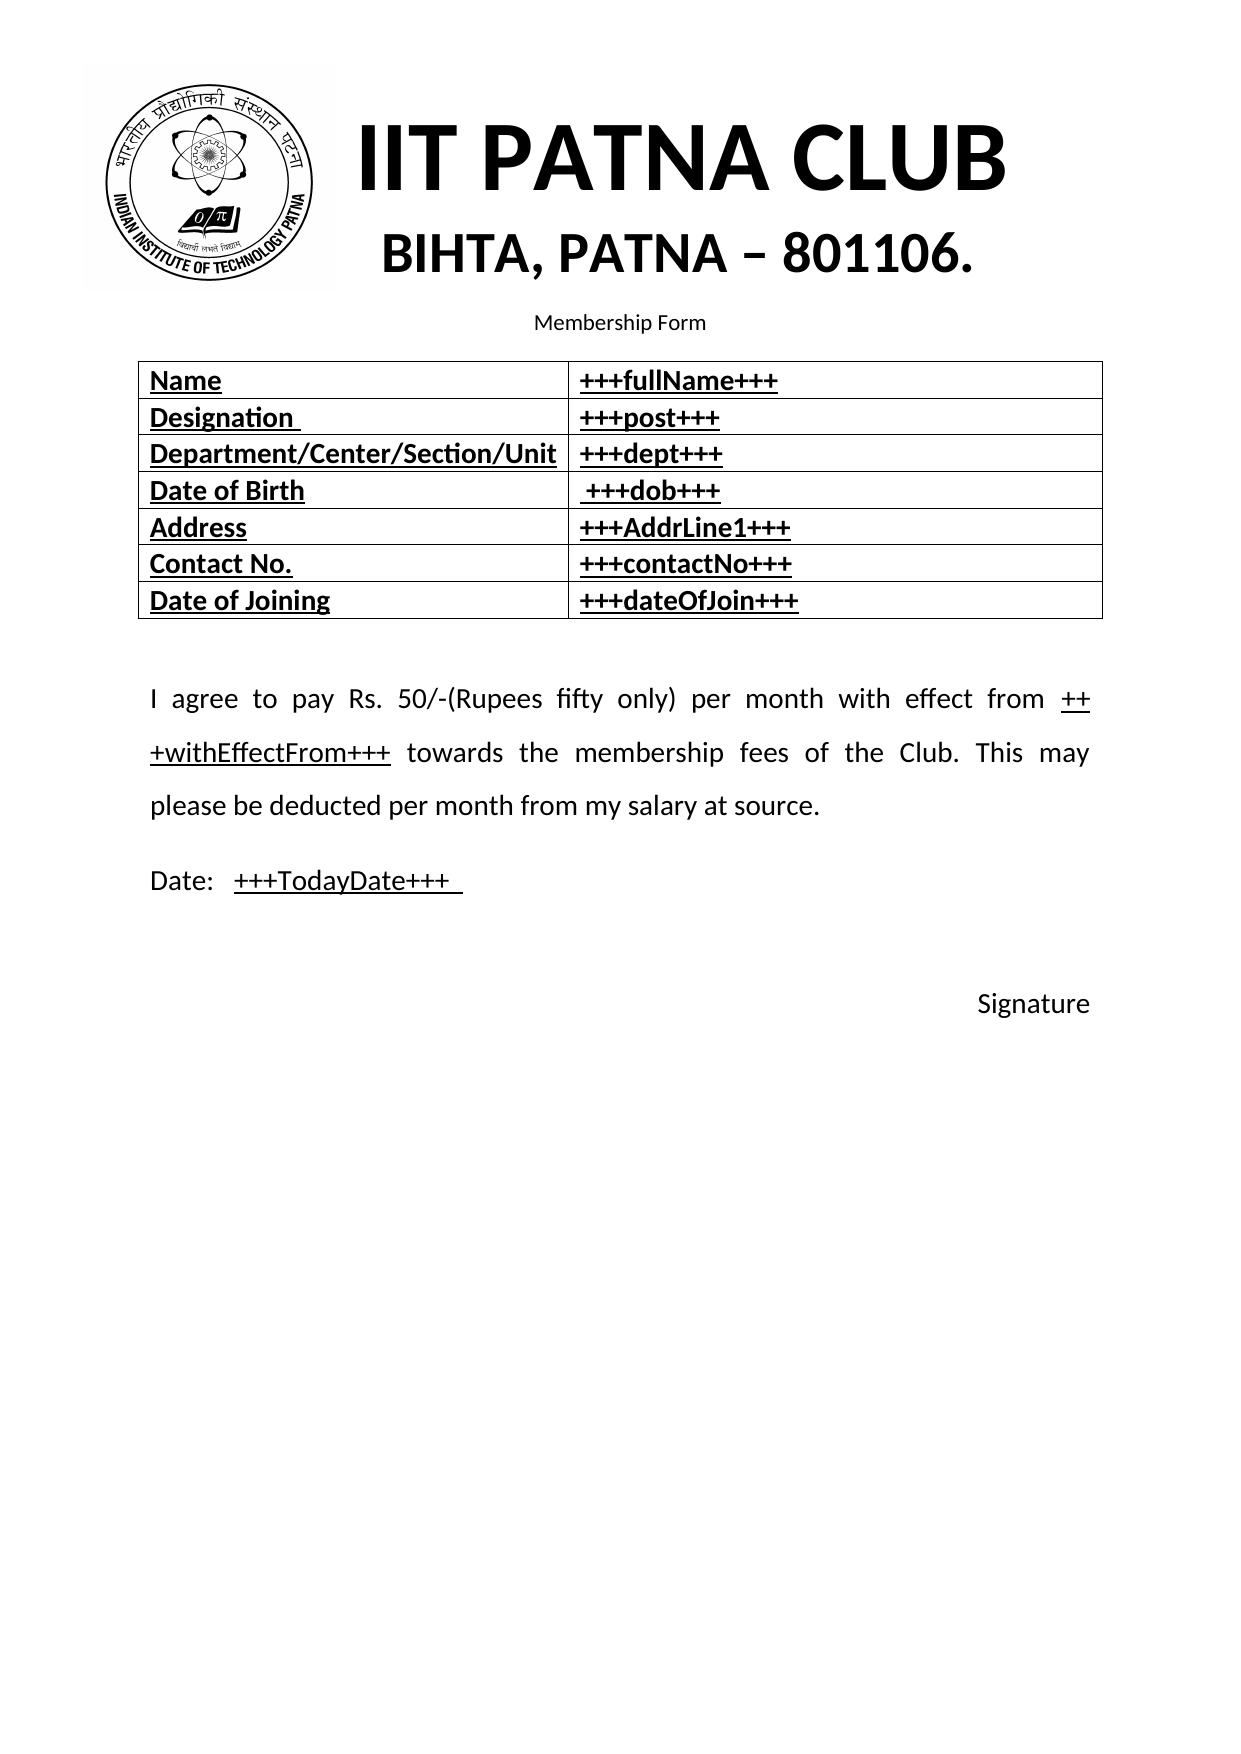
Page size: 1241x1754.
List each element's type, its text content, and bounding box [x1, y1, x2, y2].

table_cell +++dateOfJoin+++ [569, 582, 1102, 618]
table_header Name [139, 362, 568, 398]
table_cell Address [139, 509, 568, 544]
table_cell +++AddrLine1+++ [569, 509, 1102, 544]
text BIHTA, PATNA – 801106. [336, 216, 1090, 287]
text Date: +++TodayDate+++ [150, 862, 1090, 897]
table_cell +++dept+++ [569, 435, 1102, 471]
table_cell Date of Birth [139, 472, 568, 508]
text Signature [150, 985, 1090, 1021]
text Membership Form [150, 308, 1090, 336]
table_cell +++contactNo+++ [569, 545, 1102, 581]
table_cell Designation [139, 399, 568, 434]
table_cell +++dob+++ [569, 472, 1102, 508]
table_cell +++post+++ [569, 399, 1102, 434]
text I agree to pay Rs. 50/-(Rupees fifty only) per month with effect from +++withEffectFrom+++ towards the membership fees of the Club. This may please be deducted per month from my salary at source. [150, 680, 1090, 823]
text IIT PATNA CLUB [336, 94, 1090, 216]
table_cell Date of Joining [139, 582, 568, 618]
table_header +++fullName+++ [569, 362, 1102, 398]
table_cell Contact No. [139, 545, 568, 581]
table_cell Department/Center/Section/Unit [139, 435, 568, 471]
